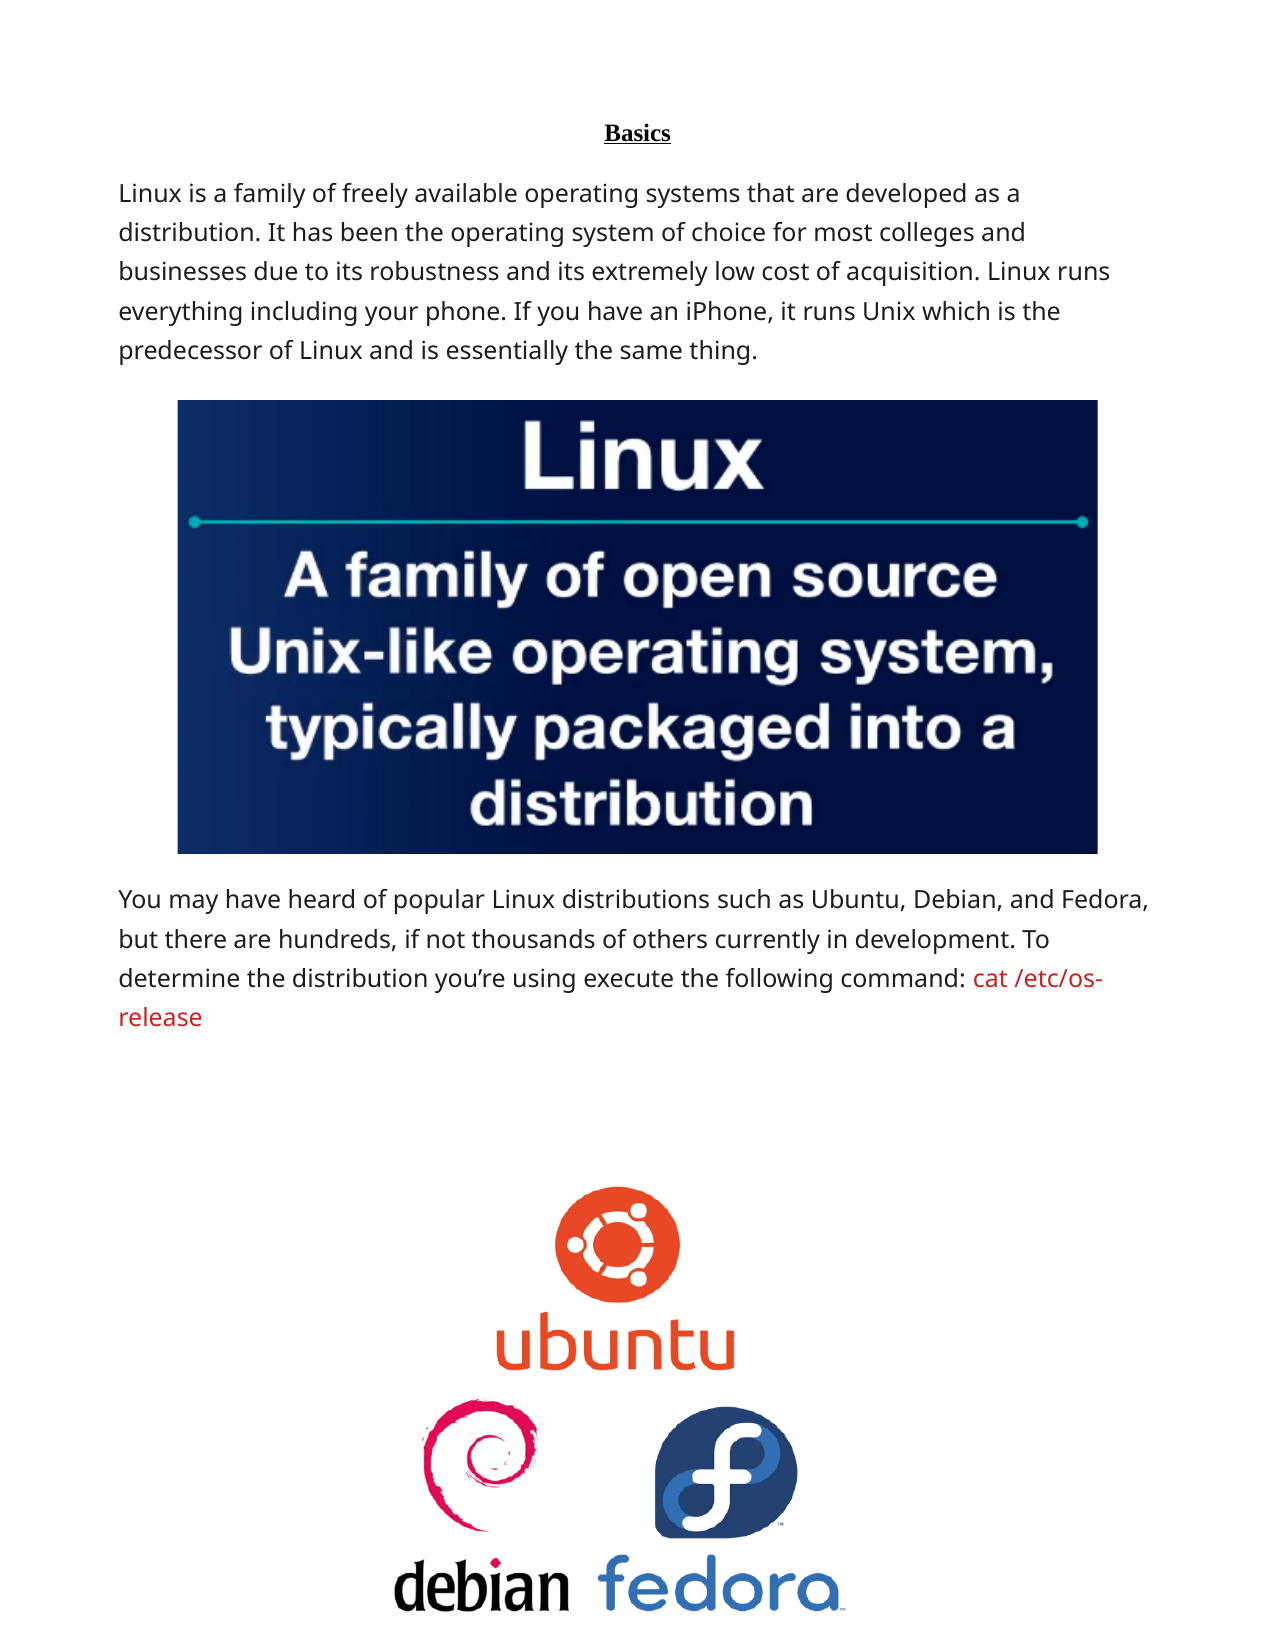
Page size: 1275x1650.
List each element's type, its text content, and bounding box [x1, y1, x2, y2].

picture [390, 1168, 855, 1617]
text Basics [118, 118, 1157, 147]
text Linux is a family of freely available operating systems that are developed as a distribution. It has been the operating system of choice for most colleges and businesses due to its robustness and its extremely low cost of acquisition. Linux runs everything including your phone. If you have an iPhone, it runs Unix which is the predecessor of Linux and is essentially the same thing. [118, 176, 1157, 366]
text You may have heard of popular Linux distributions such as Ubuntu, Debian, and Fedora, but there are hundreds, if not thousands of others currently in development. To determine the distribution you’re using execute the following command: cat /etc/os-release [118, 882, 1157, 1034]
picture [177, 400, 1098, 854]
